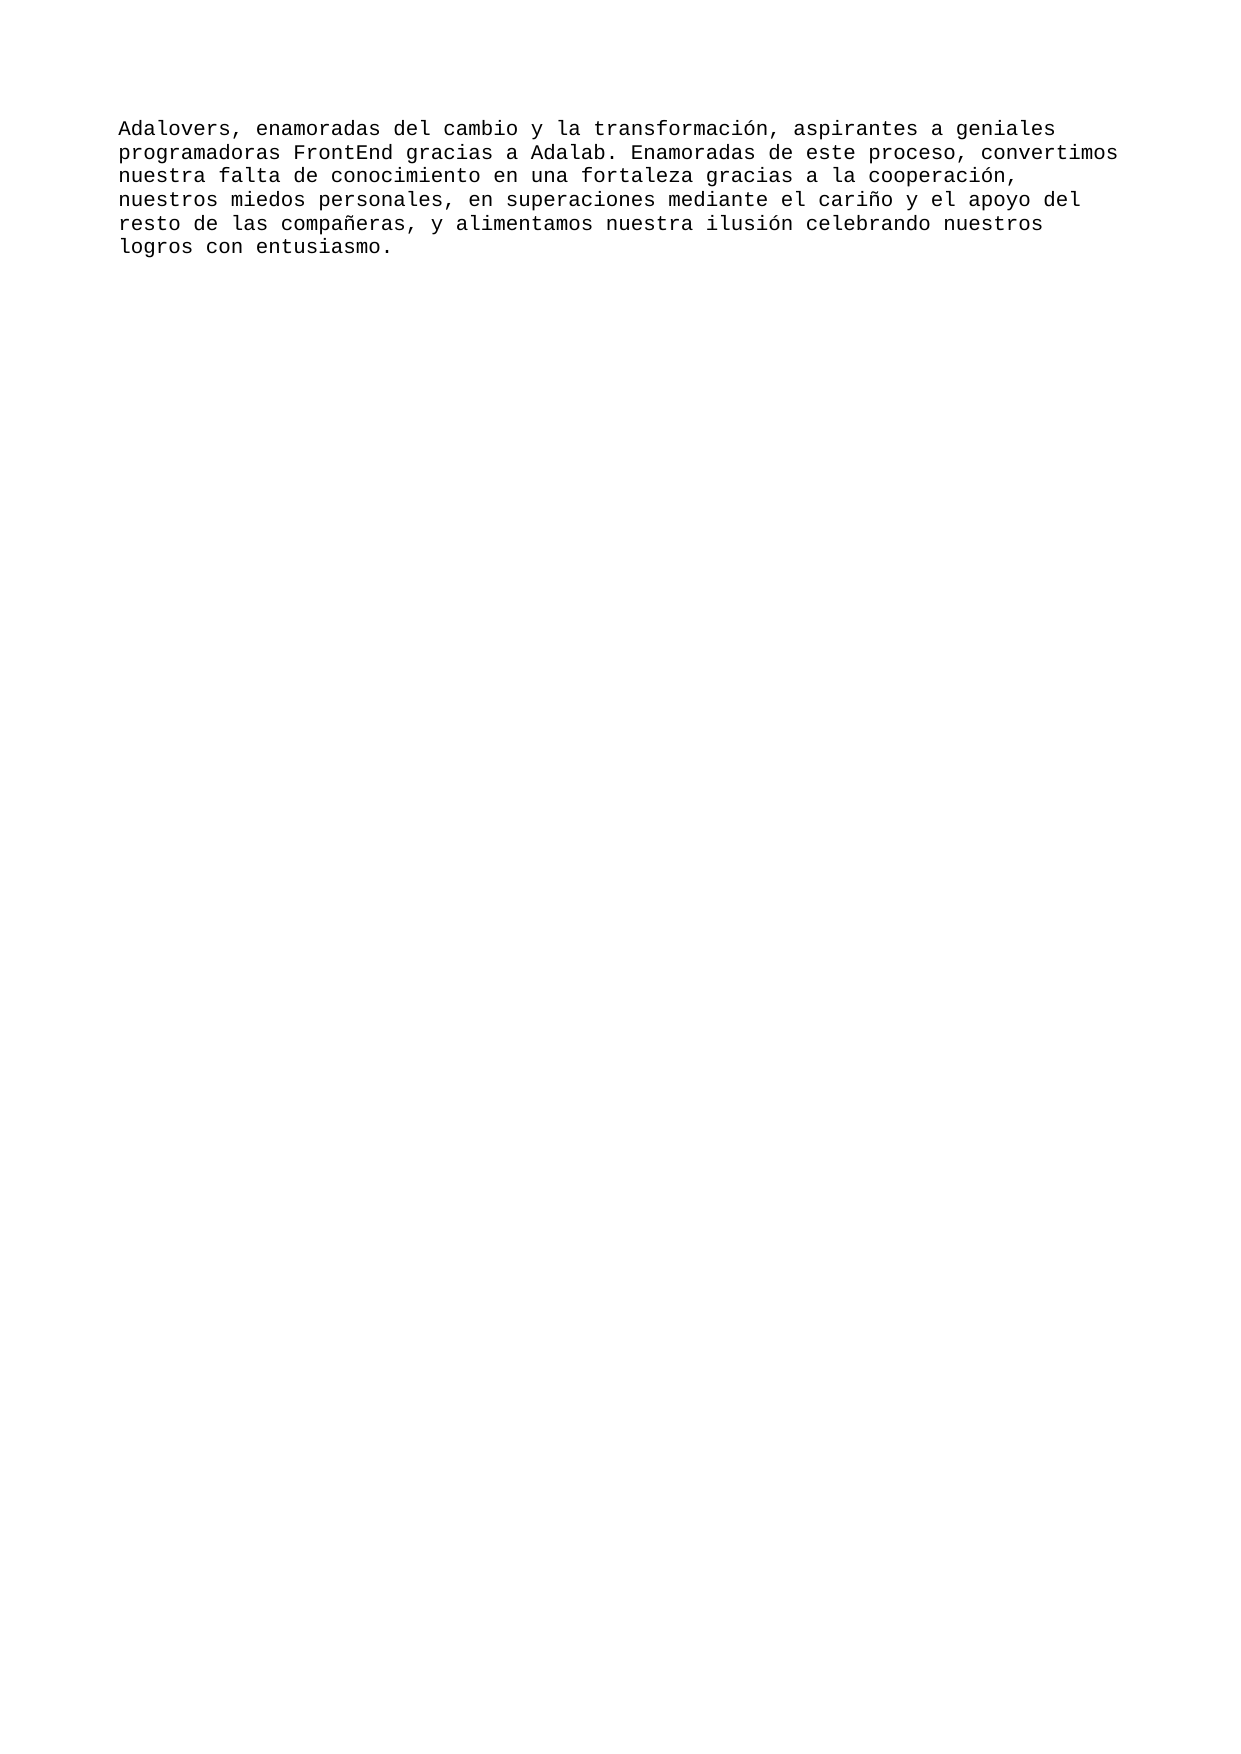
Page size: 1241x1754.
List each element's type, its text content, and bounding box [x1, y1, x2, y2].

text Adalovers, enamoradas del cambio y la transformación, aspirantes a geniales programadoras FrontEnd gracias a Adalab. Enamoradas de este proceso, convertimos nuestra falta de conocimiento en una fortaleza gracias a la cooperación, nuestros miedos personales, en superaciones mediante el cariño y el apoyo del resto de las compañeras, y alimentamos nuestra ilusión celebrando nuestros logros con entusiasmo. [118, 118, 1122, 260]
